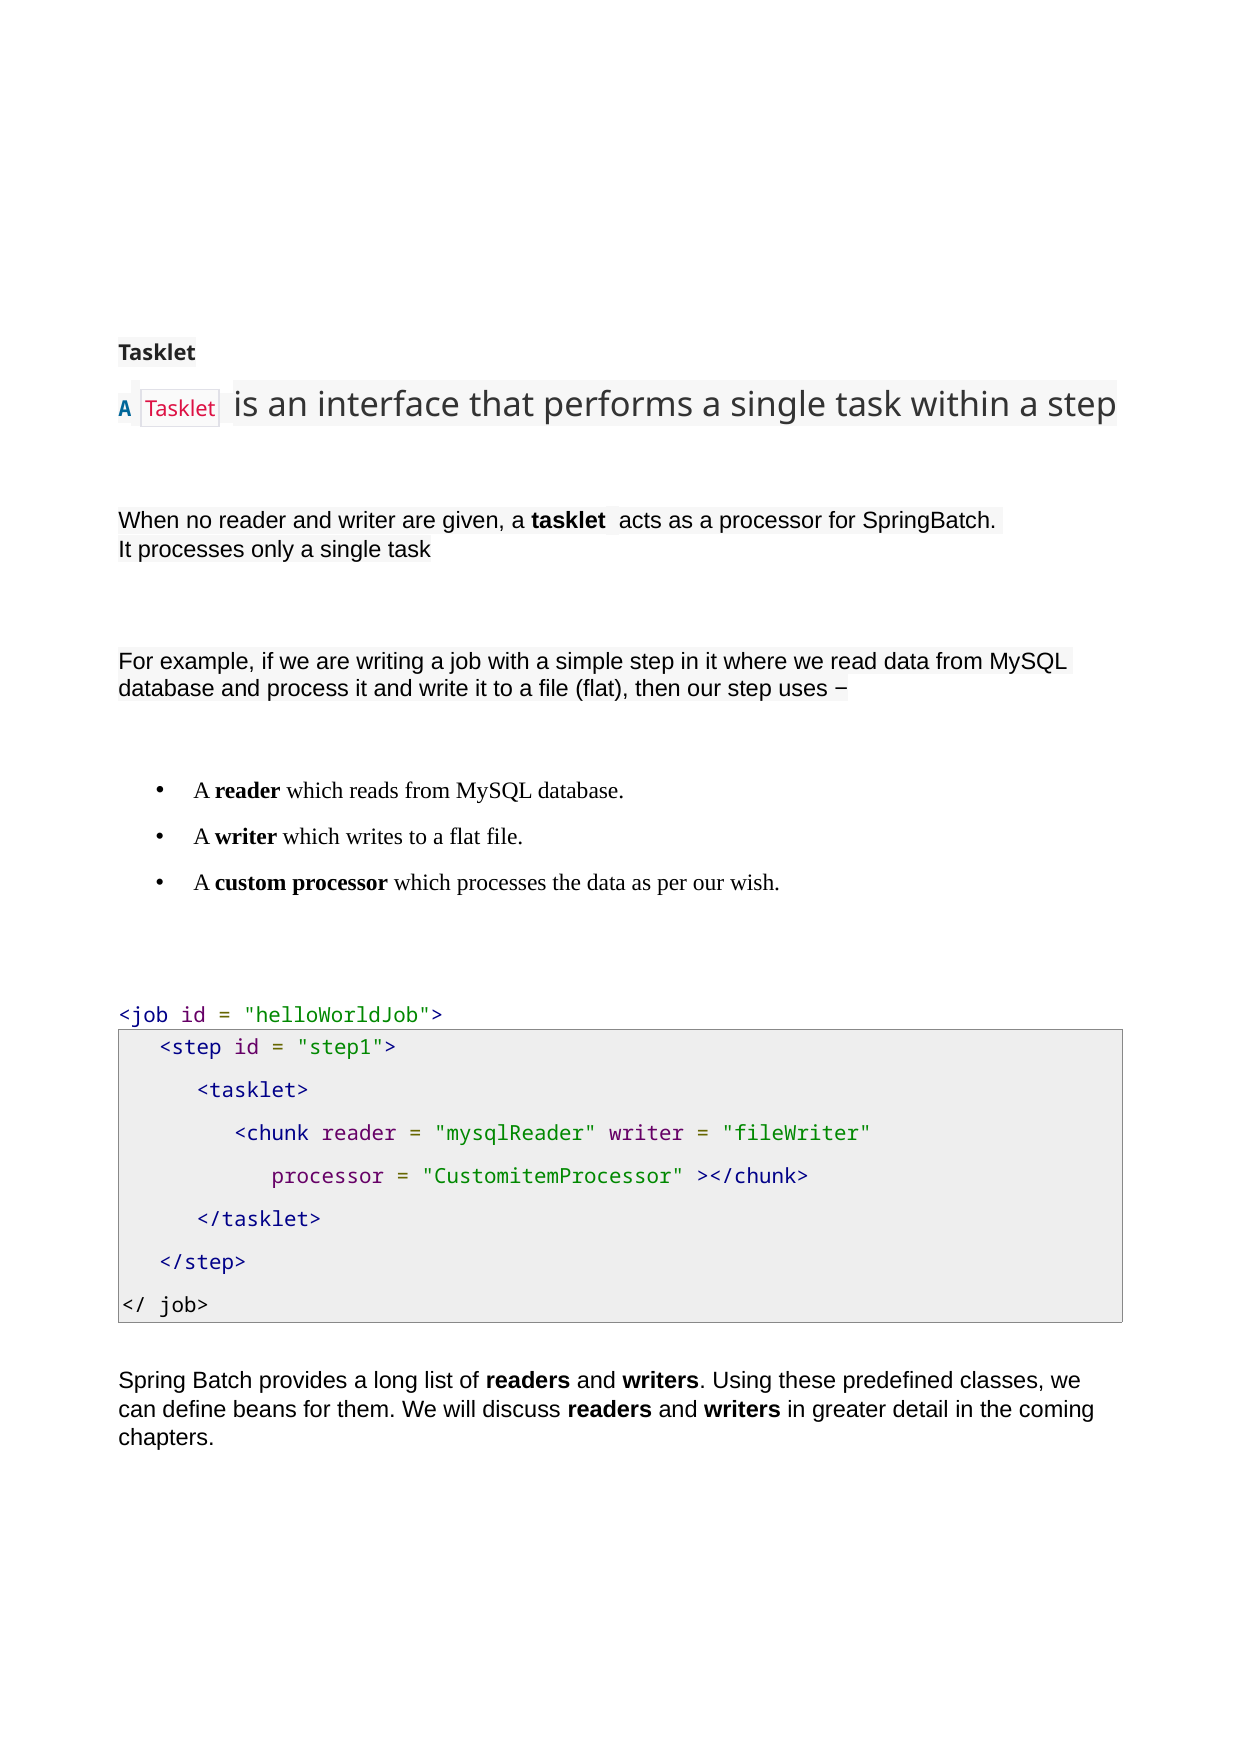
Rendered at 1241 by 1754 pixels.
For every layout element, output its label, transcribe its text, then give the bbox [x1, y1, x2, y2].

text <tasklet> [119, 1072, 1122, 1103]
subtitle Tasklet [118, 337, 1122, 367]
list A reader which reads from MySQL database. [156, 776, 1122, 804]
list A writer which writes to a flat file. [156, 822, 1122, 849]
text Spring Batch provides a long list of readers and writers. Using these predefined classes, we can define beans for them. We will discuss readers and writers in greater detail in the coming chapters. [118, 1366, 1122, 1450]
text When no reader and writer are given, a tasklet acts as a processor for SpringBatch. [118, 506, 1122, 535]
text A Tasklet is an interface that performs a single task within a step [118, 379, 1122, 427]
text For example, if we are writing a job with a simple step in it where we read data from MySQL database and process it and write it to a file (flat), then our step uses − [118, 647, 1122, 701]
text <chunk reader = "mysqlReader" writer = "fileWriter" [119, 1115, 1122, 1147]
text <step id = "step1"> [119, 1030, 1122, 1060]
text </tasklet> [119, 1201, 1122, 1233]
text It processes only a single task [118, 535, 1122, 562]
text processor = "CustomitemProcessor" ></chunk> [119, 1158, 1122, 1190]
text </step> [119, 1244, 1122, 1276]
text <job id = "helloWorldJob"> [118, 1000, 1122, 1029]
text </ job> [119, 1287, 1122, 1322]
list A custom processor which processes the data as per our wish. [156, 868, 1122, 895]
